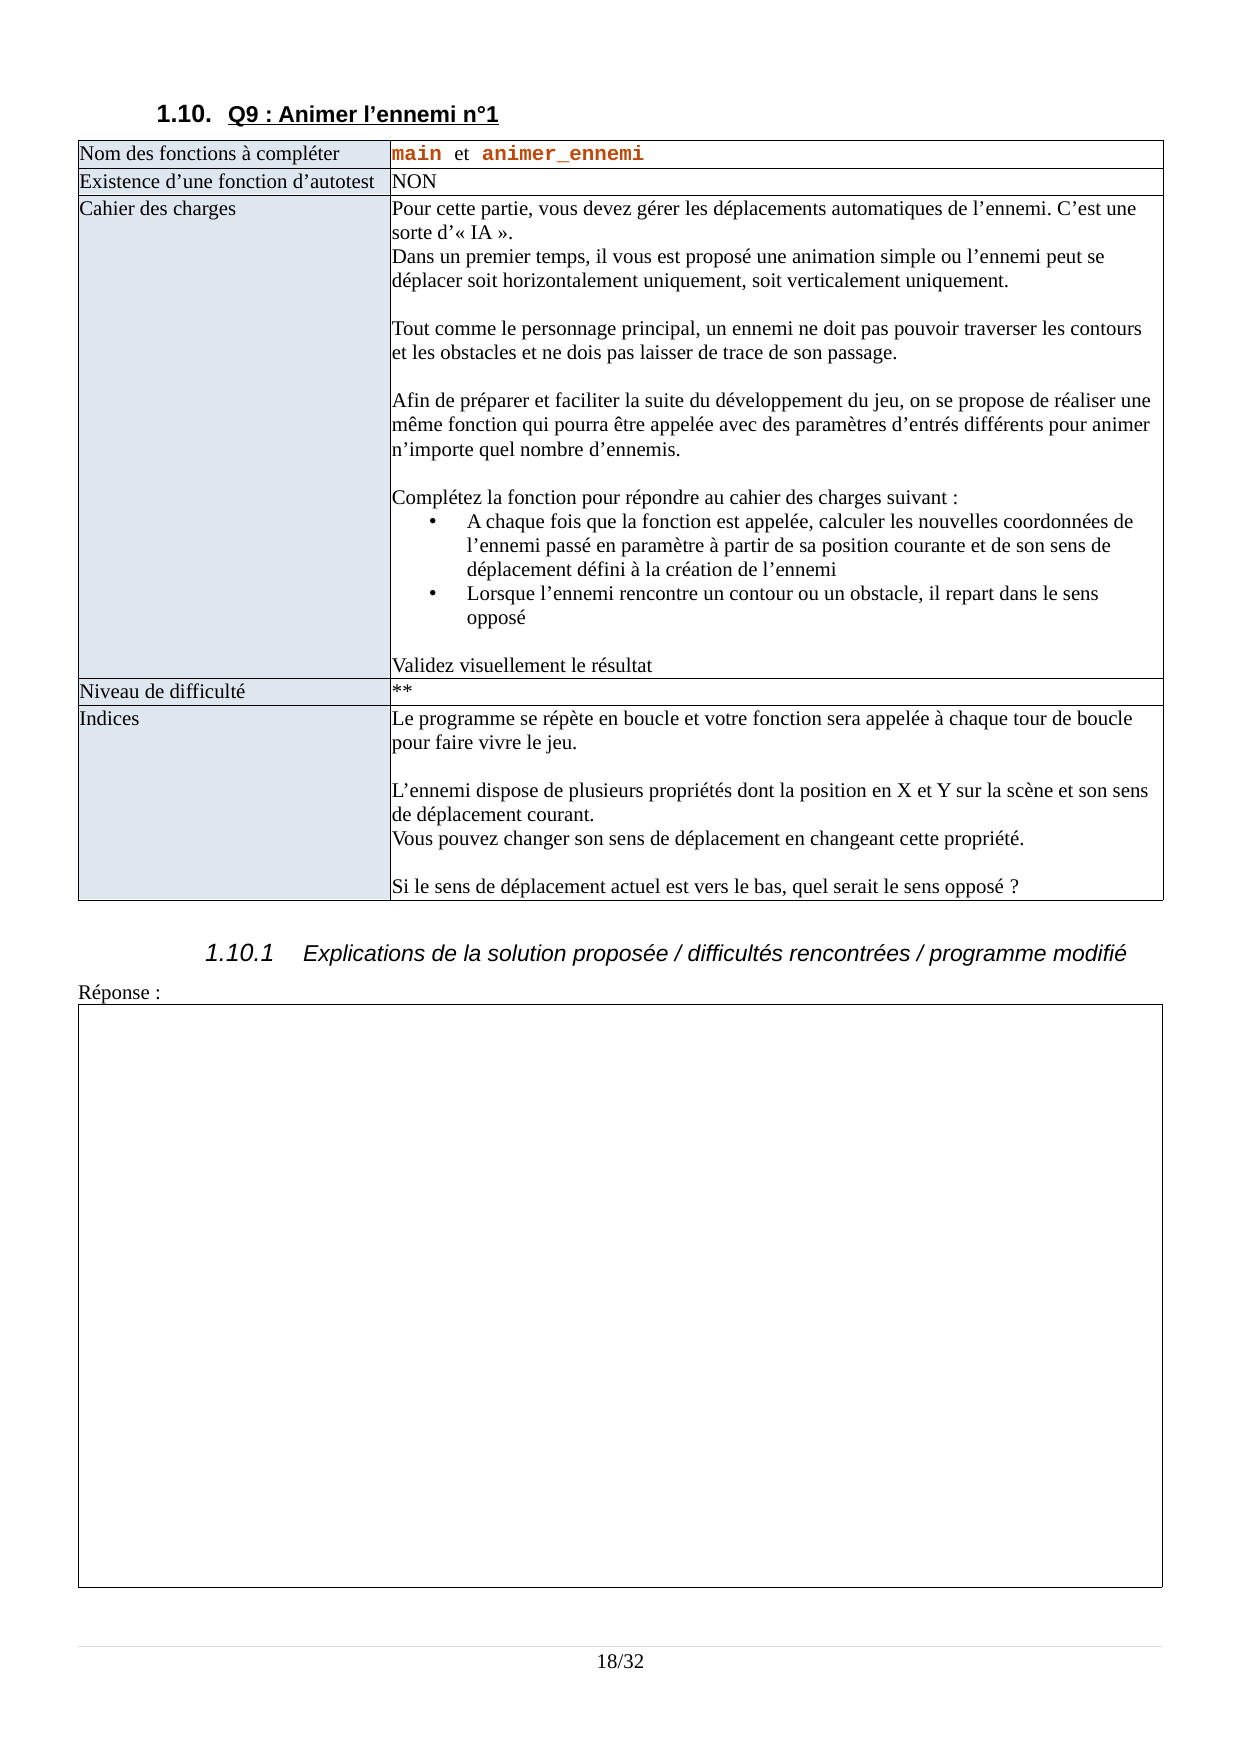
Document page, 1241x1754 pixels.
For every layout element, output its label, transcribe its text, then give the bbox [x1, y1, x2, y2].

table_cell Niveau de difficulté [79, 679, 390, 705]
table_cell NON [391, 169, 1163, 194]
table_header Nom des fonctions à compléter [79, 141, 390, 168]
subtitle Q9 : Animer l’ennemi n°1 [156, 99, 1162, 127]
table_header main et animer_ennemi [391, 141, 1163, 168]
table_cell Le programme se répète en boucle et votre fonction sera appelée à chaque tour de boucle pour faire vivre le jeu. L’ennemi dispose de plusieurs propriétés dont la position en X et Y sur la scène et son sens de déplacement courant. Vous pouvez changer son sens de déplacement en changeant cette propriété. Si le sens de déplacement actuel est vers le bas, quel serait le sens opposé ? [391, 706, 1163, 899]
table_cell Cahier des charges [79, 196, 390, 678]
table_cell Pour cette partie, vous devez gérer les déplacements automatiques de l’ennemi. C’est une sorte d’« IA ». Dans un premier temps, il vous est proposé une animation simple ou l’ennemi peut se déplacer soit horizontalement uniquement, soit verticalement uniquement. Tout comme le personnage principal, un ennemi ne doit pas pouvoir traverser les contours et les obstacles et ne dois pas laisser de trace de son passage. Afin de préparer et faciliter la suite du développement du jeu, on se propose de réaliser une même fonction qui pourra être appelée avec des paramètres d’entrés différents pour animer n’importe quel nombre d’ennemis. Complétez la fonction pour répondre au cahier des charges suivant : A chaque fois que la fonction est appelée, calculer les nouvelles coordonnées de l’ennemi passé en paramètre à partir de sa position courante et de son sens de déplacement défini à la création de l’ennemi Lorsque l’ennemi rencontre un contour ou un obstacle, il repart dans le sens opposé Validez visuellement le résultat [391, 196, 1163, 678]
table_cell ** [391, 679, 1163, 705]
subtitle Explications de la solution proposée / difficultés rencontrées / programme modifié [198, 938, 1162, 967]
table_cell Indices [79, 706, 390, 899]
table_cell Existence d’une fonction d’autotest [79, 169, 390, 194]
text Réponse : [78, 979, 1162, 1004]
